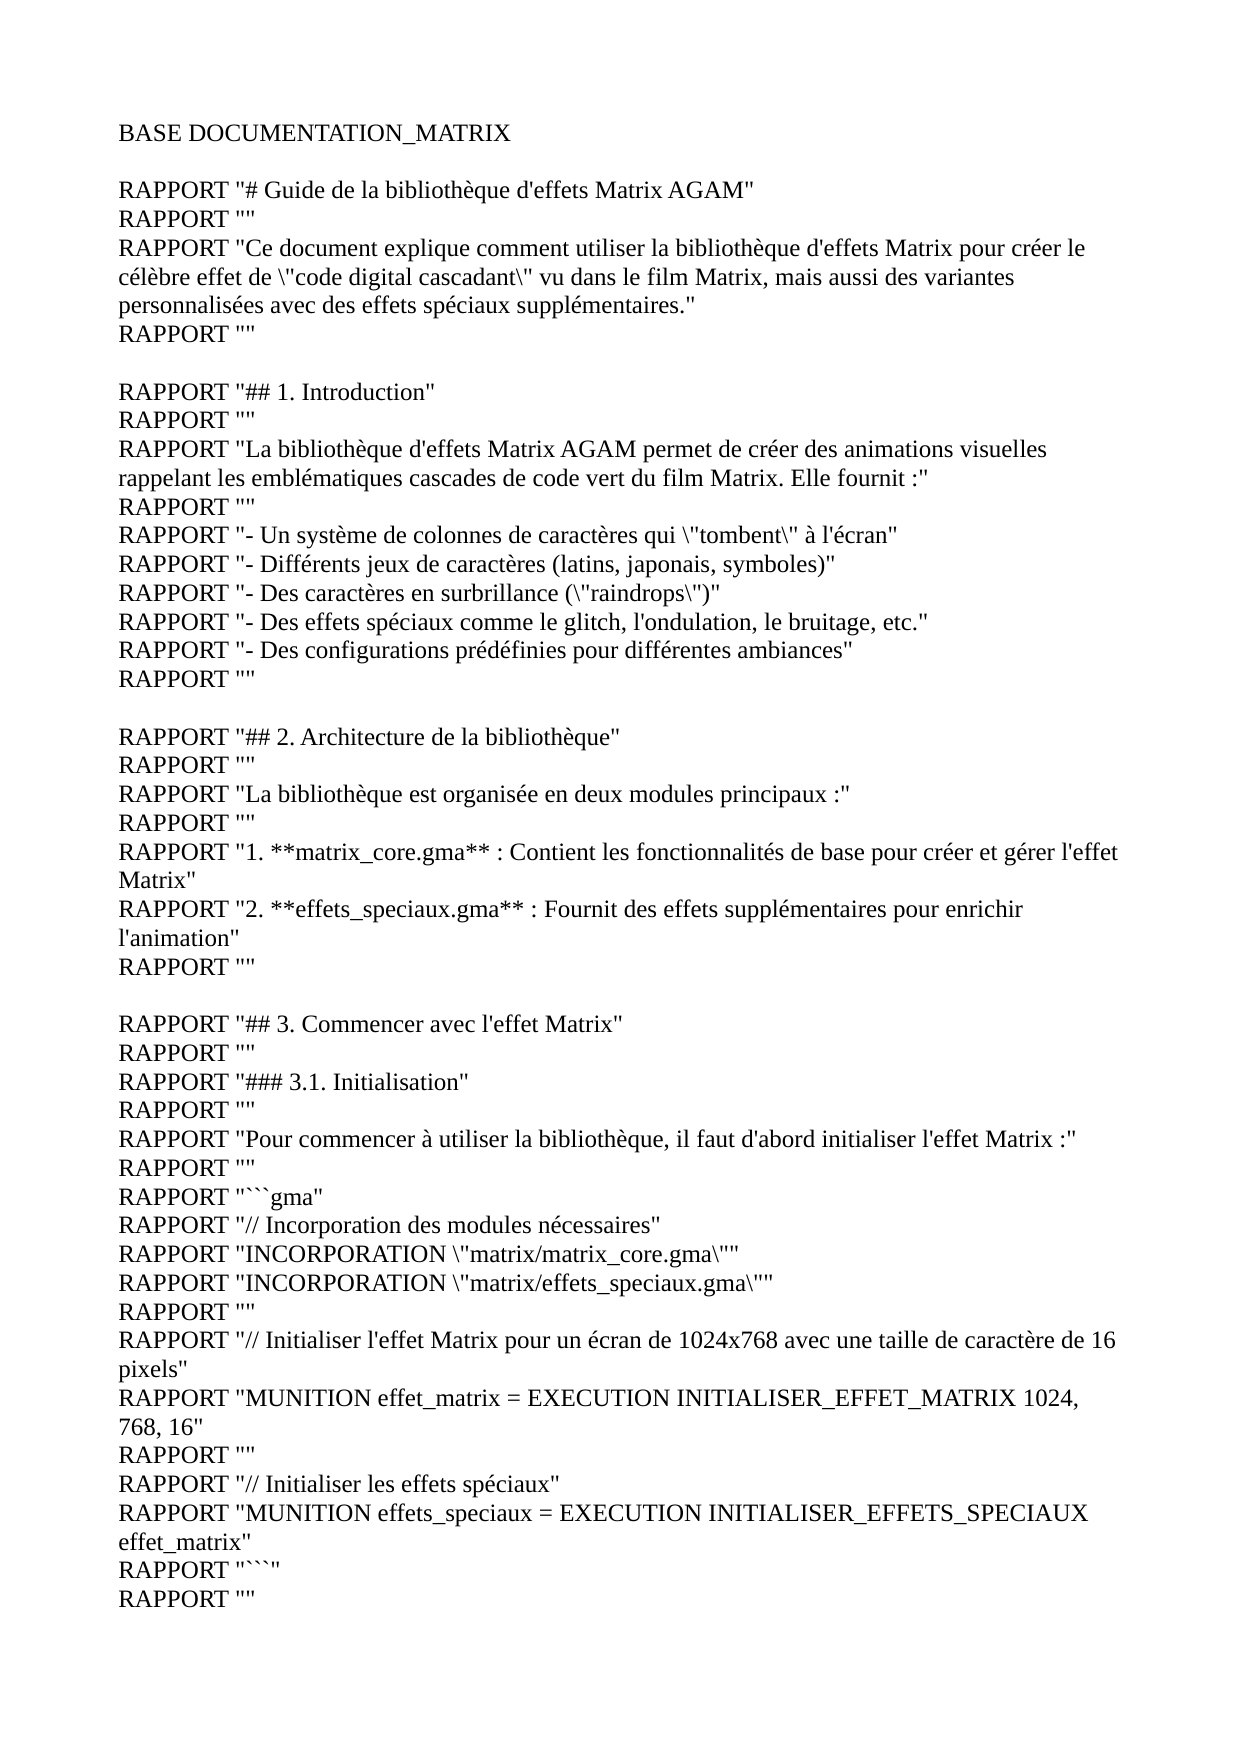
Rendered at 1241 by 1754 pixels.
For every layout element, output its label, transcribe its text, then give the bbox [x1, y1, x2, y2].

text RAPPORT "MUNITION effet_matrix = EXECUTION INITIALISER_EFFET_MATRIX 1024, 768, 16" [118, 1383, 1122, 1441]
text RAPPORT "- Des caractères en surbrillance (\"raindrops\")" [118, 578, 1122, 607]
text RAPPORT "La bibliothèque d'effets Matrix AGAM permet de créer des animations visuelles rappelant les emblématiques cascades de code vert du film Matrix. Elle fournit :" [118, 434, 1122, 492]
text BASE DOCUMENTATION_MATRIX [118, 118, 1122, 147]
text RAPPORT "## 2. Architecture de la bibliothèque" [118, 722, 1122, 751]
text RAPPORT "La bibliothèque est organisée en deux modules principaux :" [118, 779, 1122, 808]
text RAPPORT "// Incorporation des modules nécessaires" [118, 1211, 1122, 1239]
text RAPPORT "" [118, 664, 1122, 693]
text RAPPORT "## 3. Commencer avec l'effet Matrix" [118, 1009, 1122, 1038]
text RAPPORT "" [118, 1038, 1122, 1067]
text RAPPORT "### 3.1. Initialisation" [118, 1067, 1122, 1096]
text RAPPORT "" [118, 492, 1122, 521]
text RAPPORT "- Un système de colonnes de caractères qui \"tombent\" à l'écran" [118, 521, 1122, 549]
text RAPPORT "1. **matrix_core.gma** : Contient les fonctionnalités de base pour créer et gérer l'effet Matrix" [118, 837, 1122, 894]
text RAPPORT "- Différents jeux de caractères (latins, japonais, symboles)" [118, 549, 1122, 578]
text RAPPORT "```" [118, 1556, 1122, 1584]
text RAPPORT "" [118, 808, 1122, 837]
text RAPPORT "Ce document explique comment utiliser la bibliothèque d'effets Matrix pour créer le célèbre effet de \"code digital cascadant\" vu dans le film Matrix, mais aussi des variantes personnalisées avec des effets spéciaux supplémentaires." [118, 233, 1122, 319]
text RAPPORT "" [118, 1441, 1122, 1469]
text RAPPORT "" [118, 1297, 1122, 1326]
text RAPPORT "```gma" [118, 1182, 1122, 1211]
text RAPPORT "" [118, 1153, 1122, 1182]
text RAPPORT "" [118, 1584, 1122, 1613]
text RAPPORT "" [118, 204, 1122, 233]
text RAPPORT "# Guide de la bibliothèque d'effets Matrix AGAM" [118, 176, 1122, 204]
text RAPPORT "INCORPORATION \"matrix/matrix_core.gma\"" [118, 1239, 1122, 1268]
text RAPPORT "Pour commencer à utiliser la bibliothèque, il faut d'abord initialiser l'effet Matrix :" [118, 1124, 1122, 1153]
text RAPPORT "" [118, 952, 1122, 981]
text RAPPORT "- Des configurations prédéfinies pour différentes ambiances" [118, 636, 1122, 664]
text RAPPORT "INCORPORATION \"matrix/effets_speciaux.gma\"" [118, 1268, 1122, 1297]
text RAPPORT "// Initialiser l'effet Matrix pour un écran de 1024x768 avec une taille de caractère de 16 pixels" [118, 1326, 1122, 1383]
text RAPPORT "- Des effets spéciaux comme le glitch, l'ondulation, le bruitage, etc." [118, 607, 1122, 636]
text RAPPORT "MUNITION effets_speciaux = EXECUTION INITIALISER_EFFETS_SPECIAUX effet_matrix" [118, 1498, 1122, 1556]
text RAPPORT "## 1. Introduction" [118, 377, 1122, 406]
text RAPPORT "" [118, 319, 1122, 348]
text RAPPORT "// Initialiser les effets spéciaux" [118, 1469, 1122, 1498]
text RAPPORT "" [118, 751, 1122, 779]
text RAPPORT "" [118, 1096, 1122, 1124]
text RAPPORT "" [118, 406, 1122, 434]
text RAPPORT "2. **effets_speciaux.gma** : Fournit des effets supplémentaires pour enrichir l'animation" [118, 894, 1122, 952]
